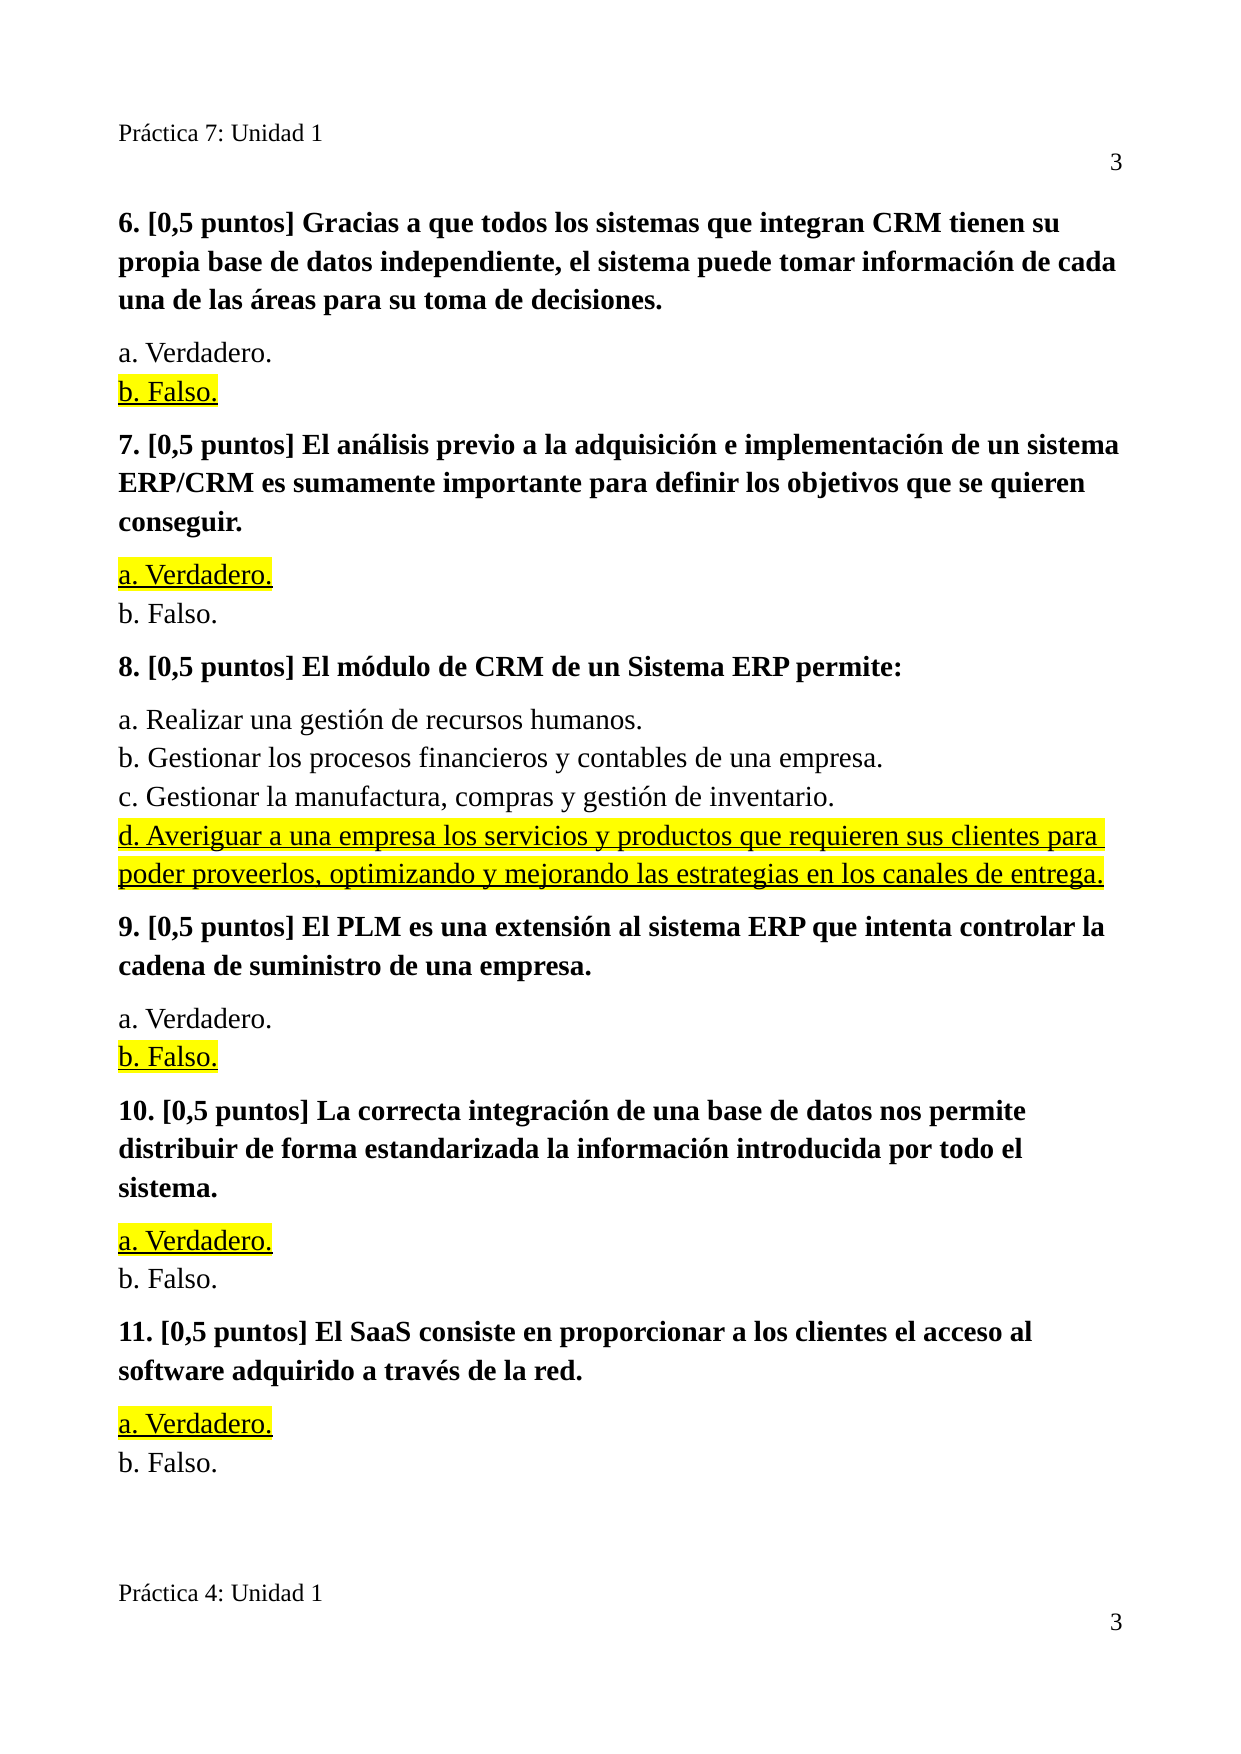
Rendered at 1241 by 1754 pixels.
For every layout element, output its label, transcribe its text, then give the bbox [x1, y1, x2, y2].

text a. Verdadero. b. Falso. [118, 557, 1122, 629]
text a. Verdadero. b. Falso. [118, 1223, 1122, 1295]
text a. Verdadero. b. Falso. [118, 1001, 1122, 1073]
text a. Verdadero. b. Falso. [118, 1406, 1122, 1478]
text a. Realizar una gestión de recursos humanos. b. Gestionar los procesos financieros y contables de una empresa. c. Gestionar la manufactura, compras y gestión de inventario. d. Averiguar a una empresa los servicios y productos que requieren sus clientes para poder proveerlos, optimizando y mejorando las estrategias en los canales de entrega. [118, 702, 1122, 890]
text 10. [0,5 puntos] La correcta integración de una base de datos nos permite distribuir de forma estandarizada la información introducida por todo el sistema. [118, 1093, 1122, 1203]
text 11. [0,5 puntos] El SaaS consiste en proporcionar a los clientes el acceso al software adquirido a través de la red. [118, 1314, 1122, 1387]
text 8. [0,5 puntos] El módulo de CRM de un Sistema ERP permite: [118, 649, 1122, 682]
text a. Verdadero. b. Falso. [118, 335, 1122, 407]
text 9. [0,5 puntos] El PLM es una extensión al sistema ERP que intenta controlar la cadena de suministro de una empresa. [118, 909, 1122, 981]
text 7. [0,5 puntos] El análisis previo a la adquisición e implementación de un sistema ERP/CRM es sumamente importante para definir los objetivos que se quieren conseguir. [118, 427, 1122, 538]
text 6. [0,5 puntos] Gracias a que todos los sistemas que integran CRM tienen su propia base de datos independiente, el sistema puede tomar información de cada una de las áreas para su toma de decisiones. [118, 205, 1122, 316]
